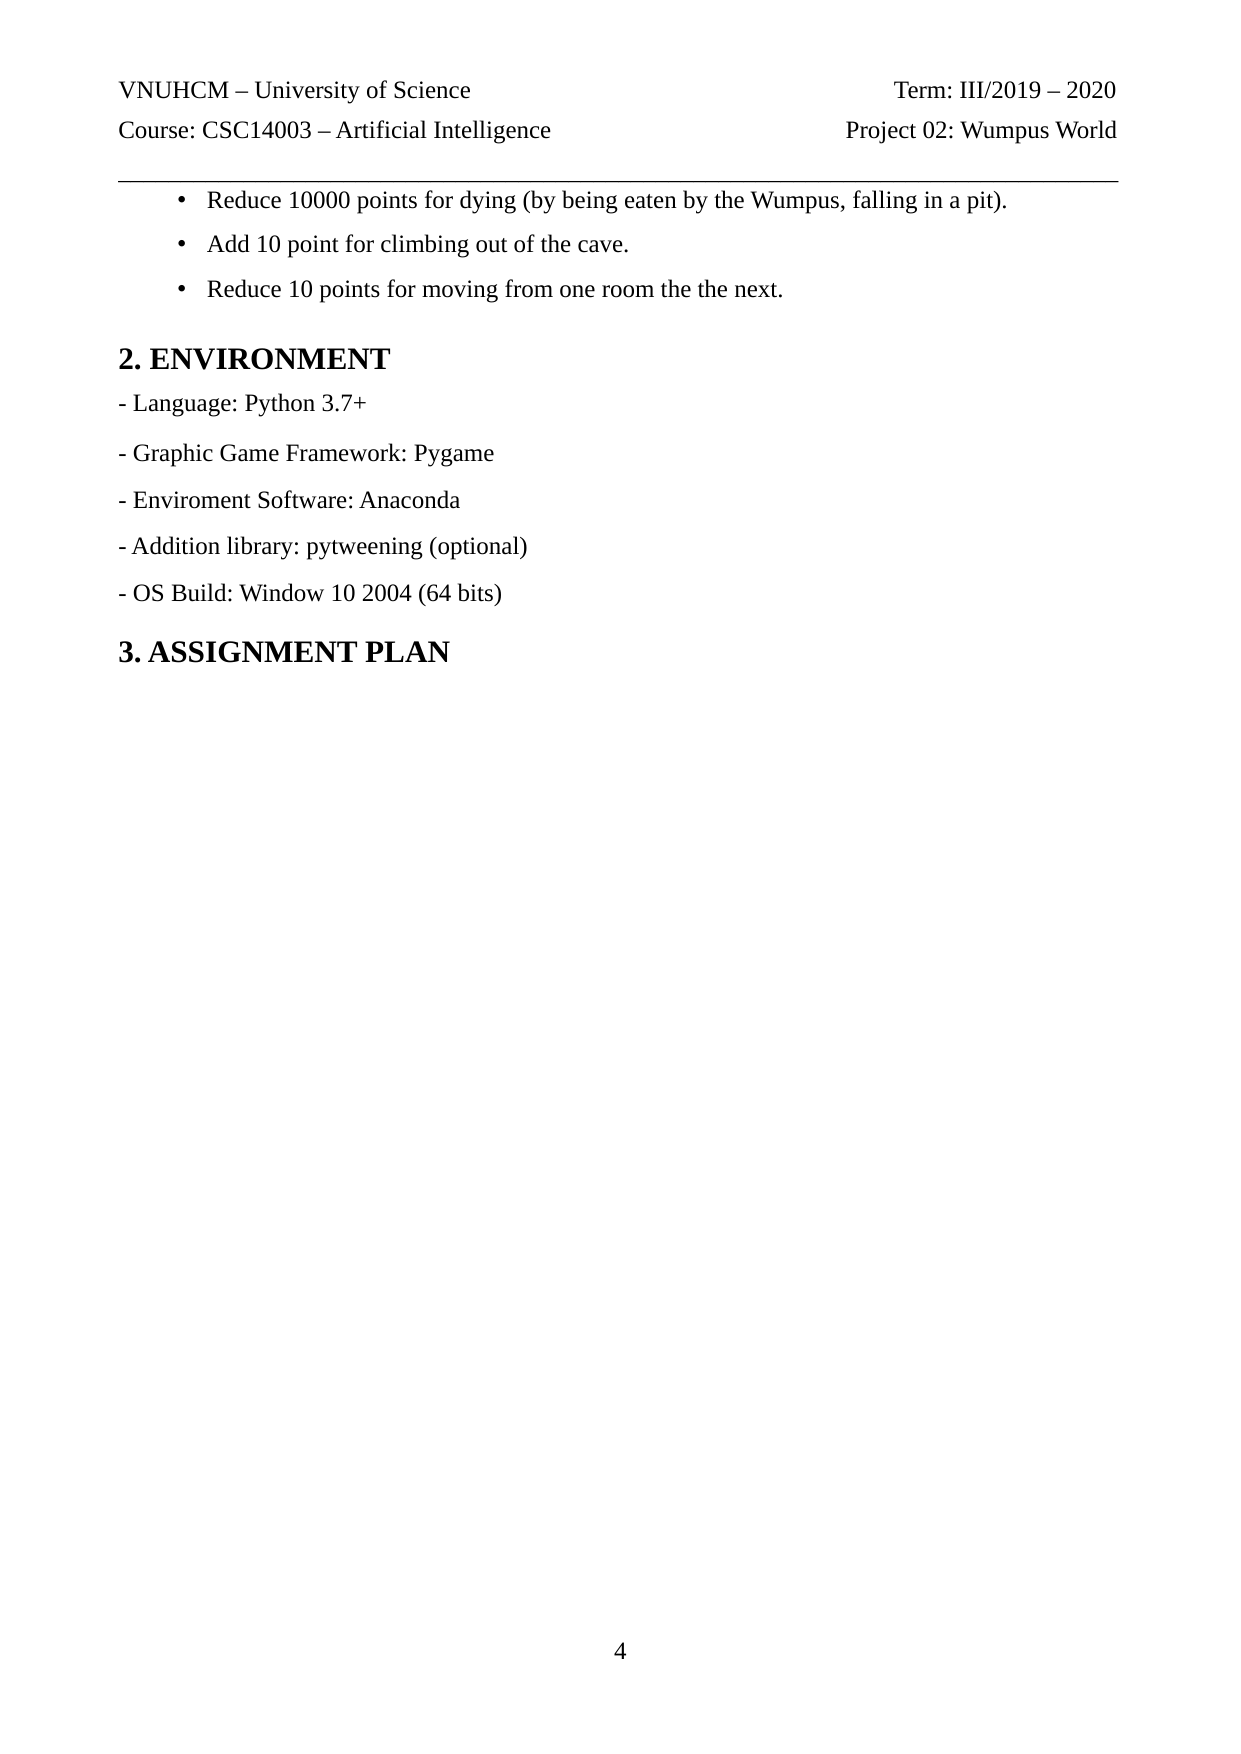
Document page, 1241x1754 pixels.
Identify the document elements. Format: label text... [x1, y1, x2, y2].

text - Graphic Game Framework: Pygame [118, 438, 1122, 467]
subtitle 2. ENVIRONMENT [118, 340, 1122, 376]
text - Addition library: pytweening (optional) [118, 531, 1122, 560]
subtitle 3. ASSIGNMENT PLAN [118, 633, 1122, 669]
text - OS Build: Window 10 2004 (64 bits) [118, 578, 1122, 607]
text - Enviroment Software: Anaconda [118, 485, 1122, 514]
list Reduce 10 points for moving from one room the the next. [177, 274, 1122, 303]
text - Language: Python 3.7+ [118, 388, 1122, 416]
list Reduce 10000 points for dying (by being eaten by the Wumpus, falling in a pit). [177, 185, 1122, 213]
list Add 10 point for climbing out of the cave. [177, 229, 1122, 258]
